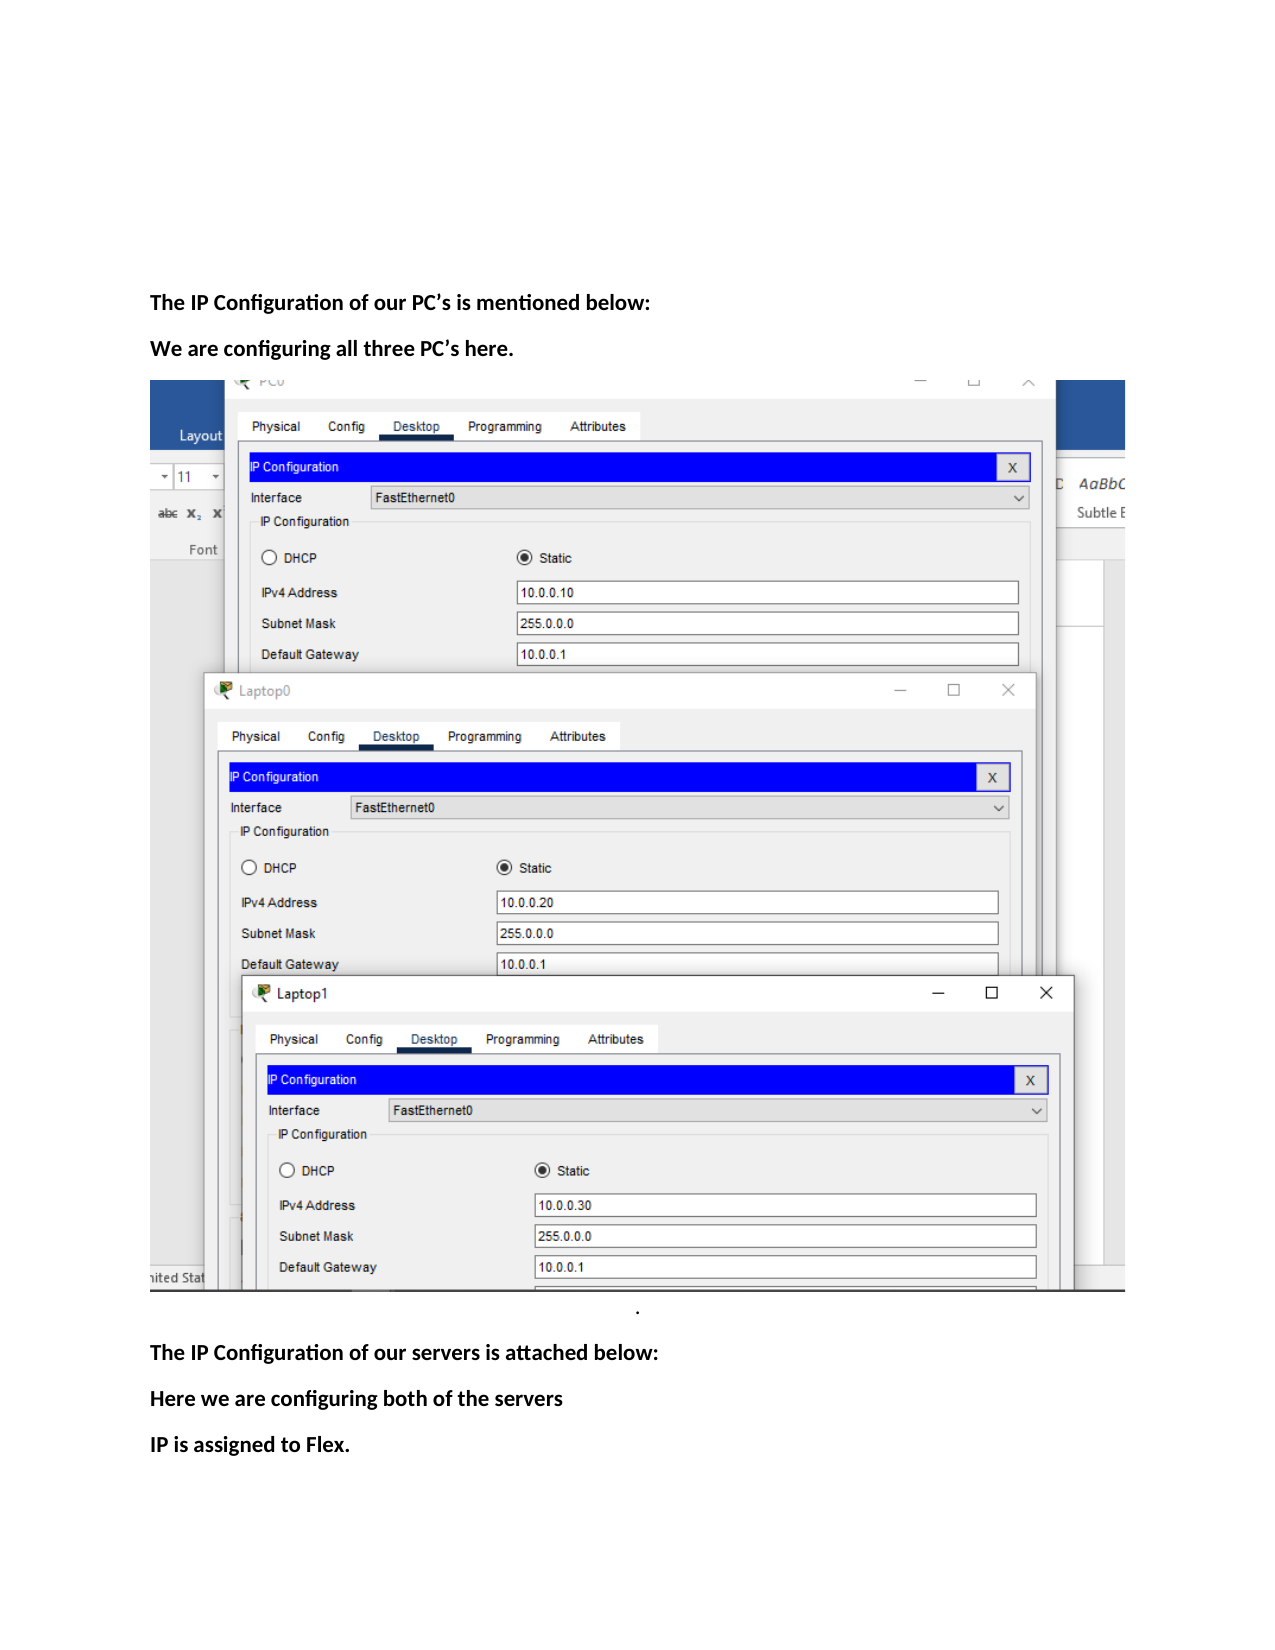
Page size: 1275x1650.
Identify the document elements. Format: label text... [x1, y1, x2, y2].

text IP is assigned to Flex. [150, 1431, 1125, 1459]
text The IP Configuration of our PC’s is mentioned below: [150, 288, 1125, 316]
text The IP Configuration of our servers is attached below: [150, 1338, 1125, 1367]
text . [150, 1292, 1125, 1321]
text We are configuring all three PC’s here. [150, 334, 1125, 362]
picture [150, 380, 1125, 1292]
text Here we are configuring both of the servers [150, 1384, 1125, 1413]
